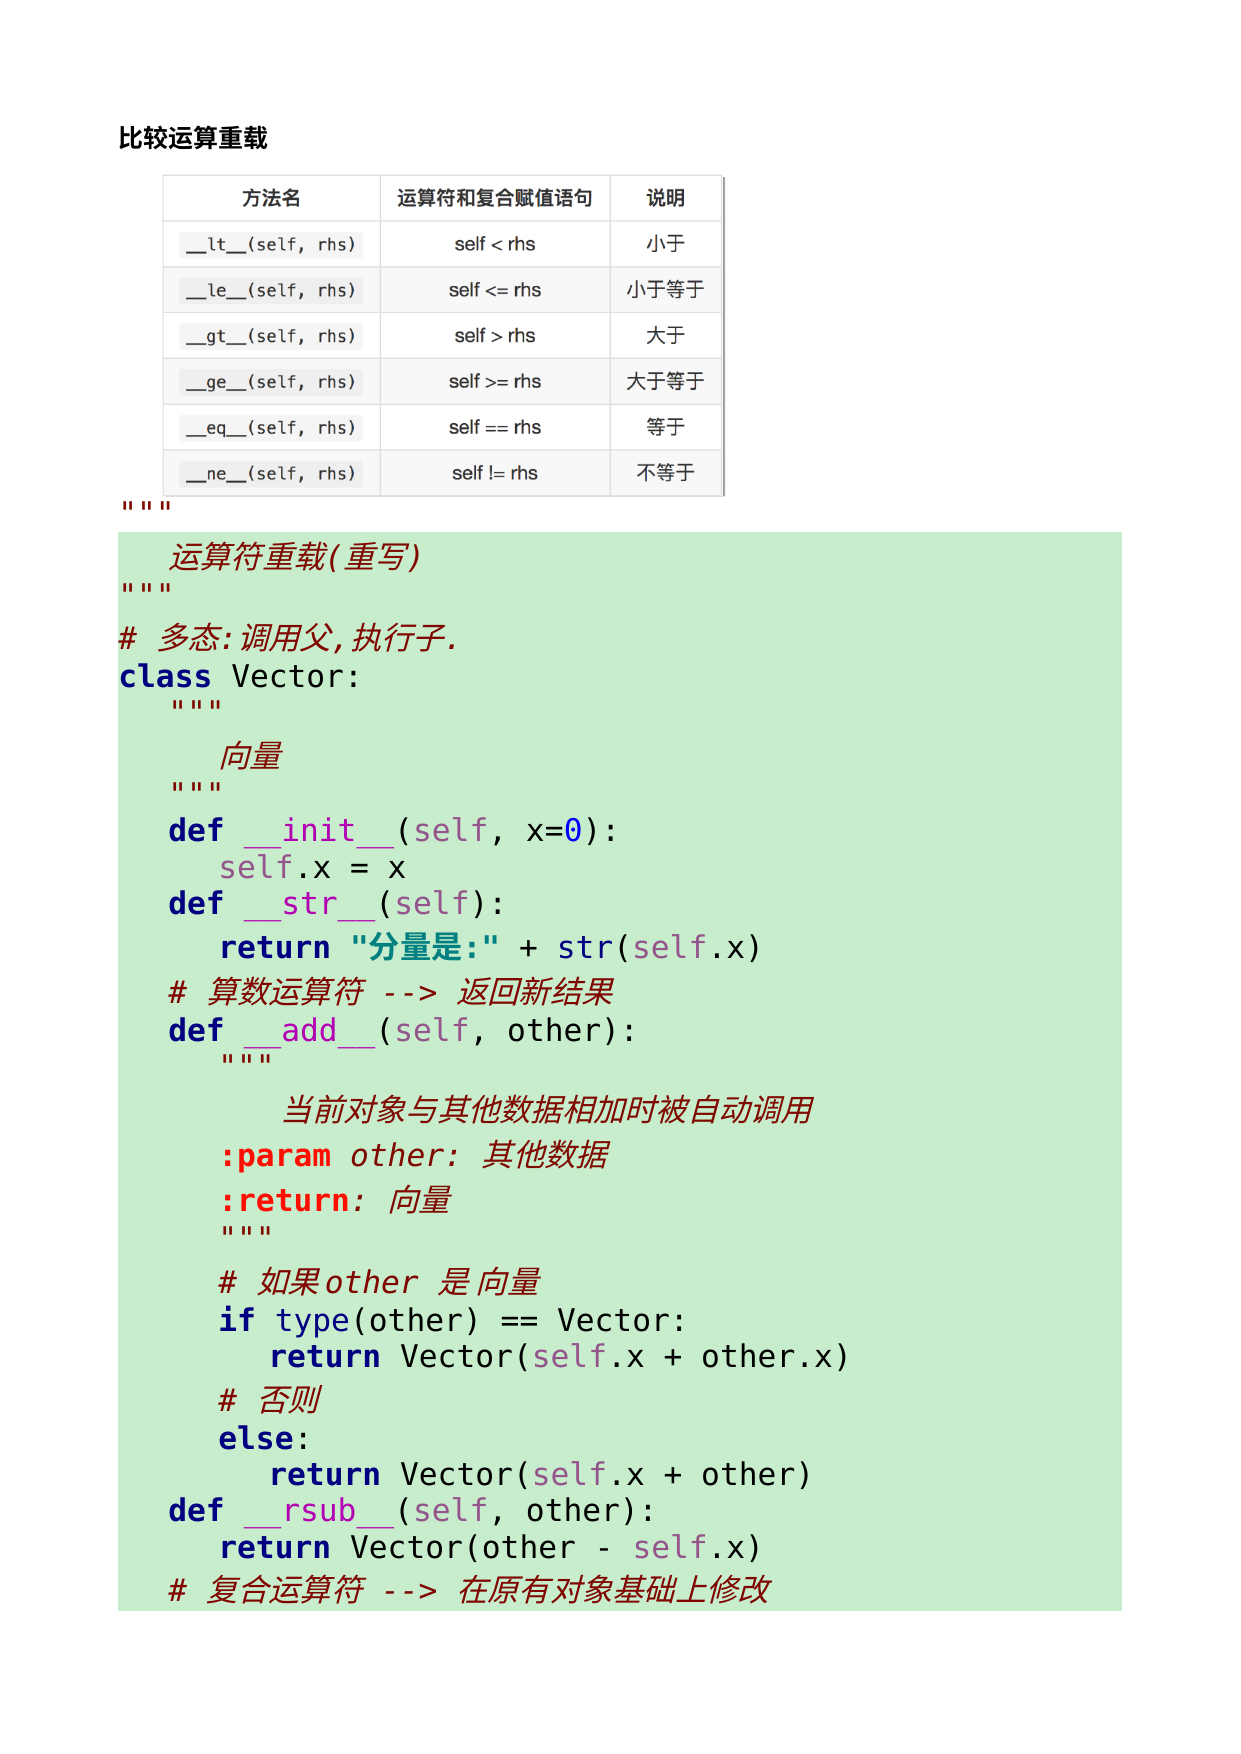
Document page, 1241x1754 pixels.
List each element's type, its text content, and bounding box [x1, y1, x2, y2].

text return "分量是:" + str(self.x) [118, 922, 1122, 967]
text # 否则 [118, 1375, 1122, 1420]
text # 如果other 是 向量 [118, 1257, 1122, 1302]
text """ [118, 1221, 1122, 1257]
text return Vector(self.x + other) [118, 1456, 1122, 1493]
text :param other: 其他数据 [118, 1130, 1122, 1175]
text return Vector(self.x + other.x) [118, 1338, 1122, 1375]
picture [161, 172, 723, 496]
text """ [118, 495, 1122, 532]
text # 算数运算符 --> 返回新结果 [118, 967, 1122, 1012]
text # 多态:调用父,执行子. [118, 613, 1122, 658]
text def __str__(self): [118, 886, 1122, 922]
text def __init__(self, x=0): [118, 813, 1122, 849]
text :return: 向量 [118, 1175, 1122, 1221]
text 向量 [118, 731, 1122, 776]
text """ [118, 695, 1122, 731]
text """ [118, 776, 1122, 813]
text class Vector: [118, 658, 1122, 695]
text def __rsub__(self, other): [118, 1493, 1122, 1529]
text 运算符重载(重写) [118, 532, 1122, 577]
subtitle 比较运算重载 [118, 118, 1122, 154]
text if type(other) == Vector: [118, 1302, 1122, 1338]
text """ [118, 577, 1122, 613]
text """ [118, 1049, 1122, 1085]
text self.x = x [118, 849, 1122, 886]
text 当前对象与其他数据相加时被自动调用 [118, 1085, 1122, 1130]
text # 复合运算符 --> 在原有对象基础上修改 [118, 1566, 1122, 1611]
text else: [118, 1420, 1122, 1456]
text def __add__(self, other): [118, 1012, 1122, 1049]
text return Vector(other - self.x) [118, 1529, 1122, 1566]
